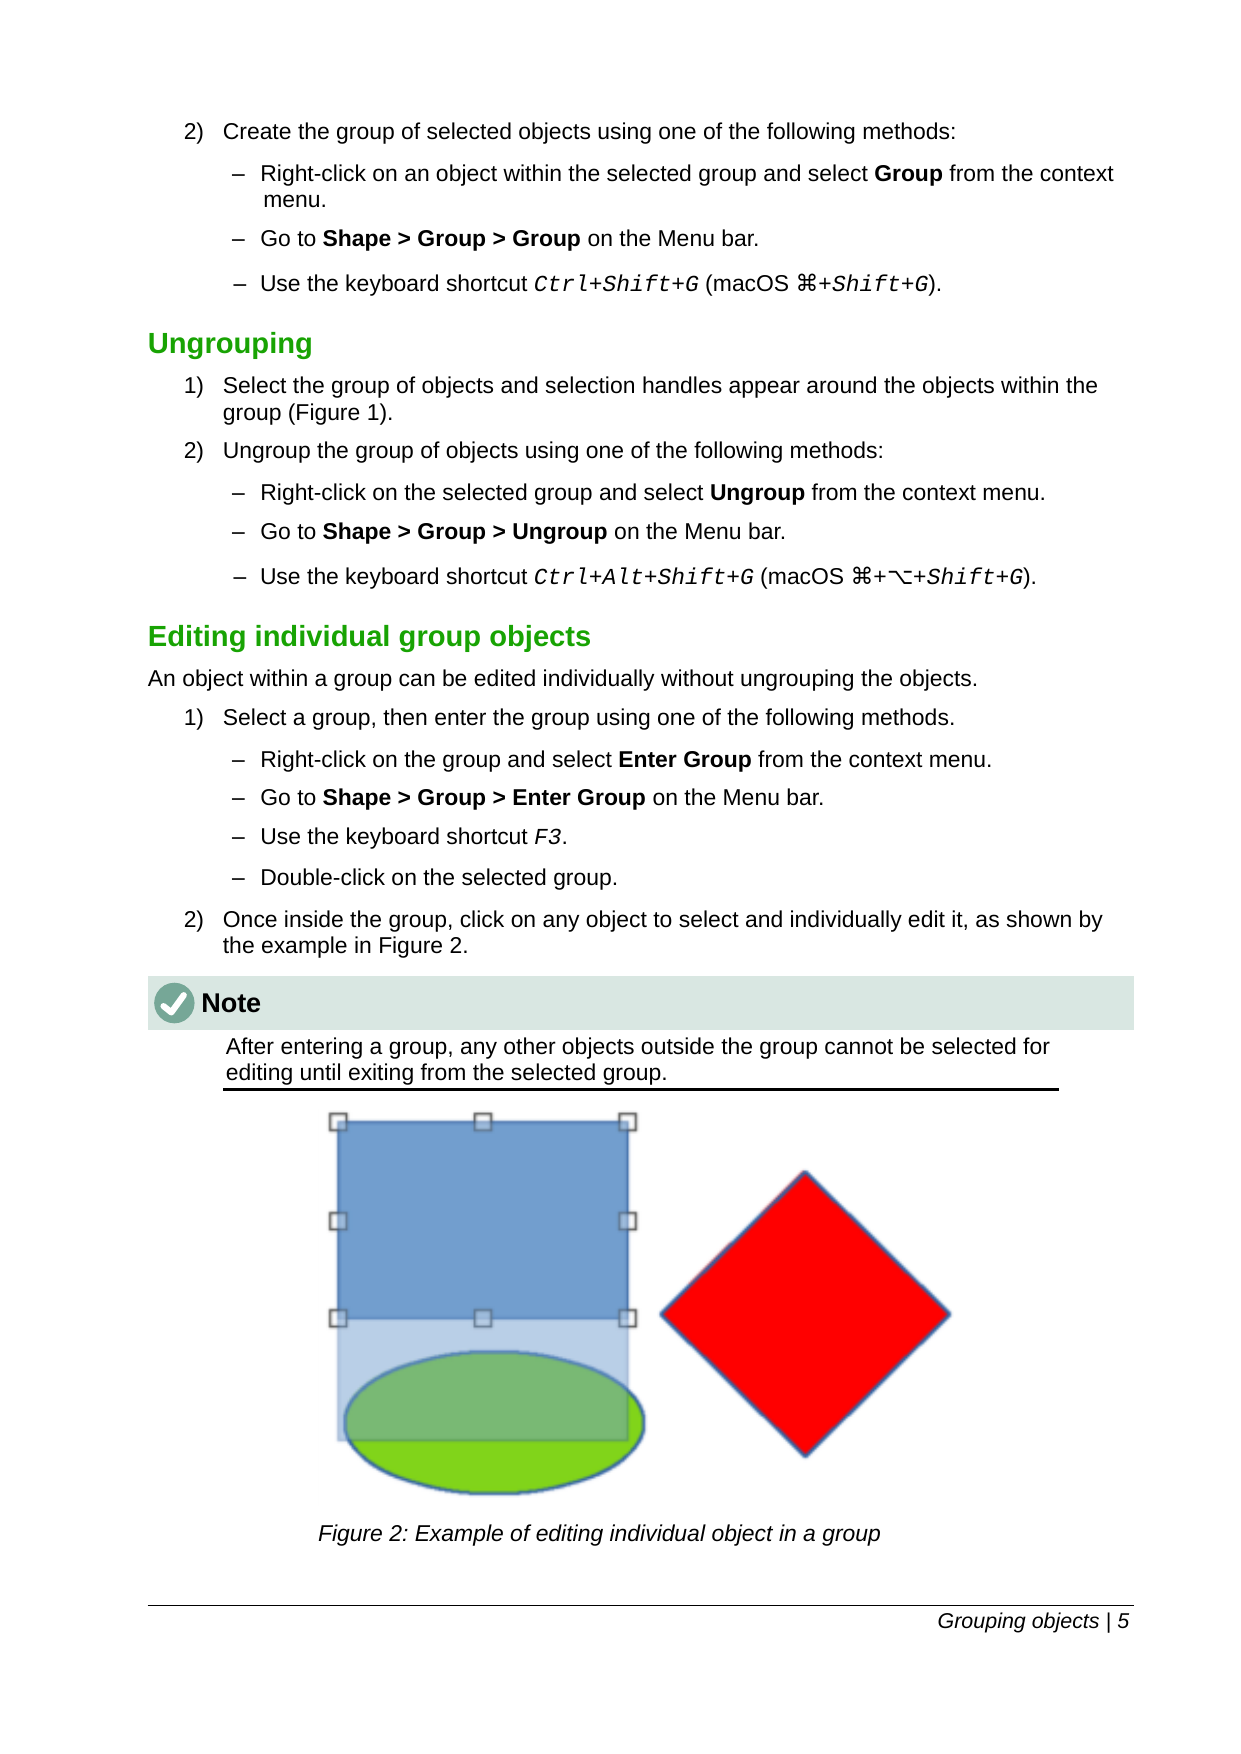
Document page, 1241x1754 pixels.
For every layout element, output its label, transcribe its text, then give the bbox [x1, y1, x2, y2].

list Use the keyboard shortcut Ctrl+Alt+Shift+G (macOS ⌘+⌥+Shift+G). [230, 560, 1134, 594]
subtitle Note [148, 976, 1134, 1030]
list Go to Shape > Group > Group on the Menu bar. [229, 222, 1134, 254]
list Right-click on an object within the selected group and select Group from the context menu. [229, 157, 1134, 213]
list Right-click on the group and select Enter Group from the context menu. [229, 743, 1134, 772]
list Once inside the group, click on any object to select and individually edit it, as shown by the example in Figure 2. [204, 906, 1134, 958]
list Select a group, then enter the group using one of the following methods. [204, 704, 1134, 730]
list Double-click on the selected group. [229, 861, 1134, 893]
list Ungroup the group of objects using one of the following methods: [204, 437, 1134, 464]
picture [317, 1109, 964, 1508]
text Figure 2: Example of editing individual object in a group [318, 1520, 964, 1546]
list Use the keyboard shortcut Ctrl+Shift+G (macOS ⌘+Shift+G). [230, 267, 1134, 301]
list Right-click on the selected group and select Ungroup from the context menu. [229, 476, 1134, 505]
list Go to Shape > Group > Ungroup on the Menu bar. [229, 515, 1134, 547]
text After entering a group, any other objects outside the group cannot be selected for editing until exiting from the selected group. [223, 1030, 1059, 1088]
list Go to Shape > Group > Enter Group on the Menu bar. [229, 781, 1134, 811]
list Use the keyboard shortcut F3. [229, 820, 1134, 852]
text An object within a group can be edited individually without ungrouping the objects. [148, 665, 1134, 691]
subtitle Editing individual group objects [148, 619, 1134, 652]
list Select the group of objects and selection handles appear around the objects within the group (Figure 1). [204, 372, 1134, 425]
list Create the group of selected objects using one of the following methods: [204, 118, 1134, 144]
subtitle Ungrouping [148, 326, 1134, 359]
